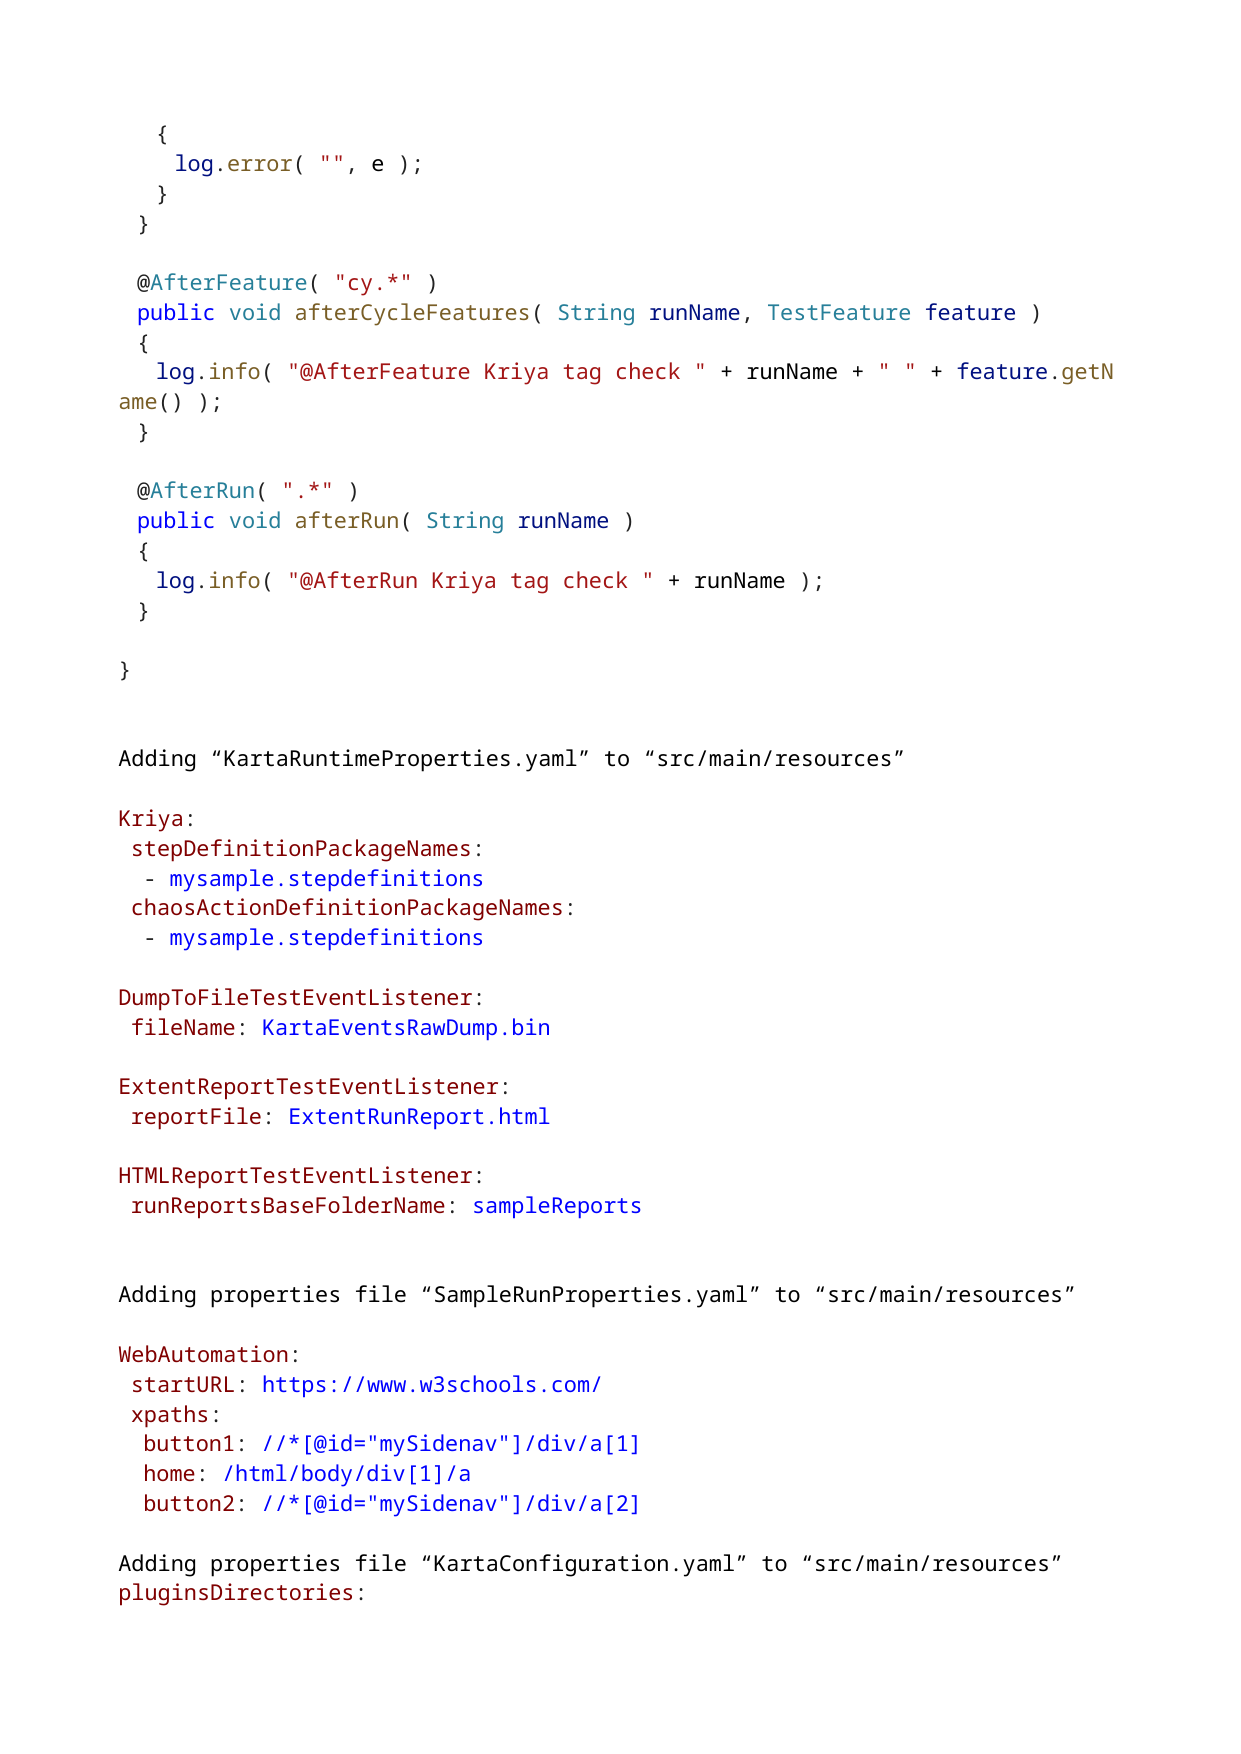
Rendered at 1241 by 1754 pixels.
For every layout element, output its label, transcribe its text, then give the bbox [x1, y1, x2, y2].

text log.info( "@AfterFeature Kriya tag check " + runName + " " + feature.getName() ); [118, 356, 1122, 416]
text } [118, 654, 1122, 684]
text { [118, 327, 1122, 356]
text chaosActionDefinitionPackageNames: [118, 892, 1122, 922]
text DumpToFileTestEventListener: [118, 982, 1122, 1011]
text { [118, 118, 1122, 148]
text } [118, 416, 1122, 446]
text ExtentReportTestEventListener: [118, 1071, 1122, 1101]
text log.error( "", e ); [118, 148, 1122, 178]
text runReportsBaseFolderName: sampleReports [118, 1190, 1122, 1220]
text { [118, 535, 1122, 565]
text public void afterRun( String runName ) [118, 505, 1122, 535]
text Kriya: [118, 803, 1122, 833]
text stepDefinitionPackageNames: [118, 833, 1122, 863]
text Adding “KartaRuntimeProperties.yaml” to “src/main/resources” [118, 743, 1122, 773]
text public void afterCycleFeatures( String runName, TestFeature feature ) [118, 297, 1122, 327]
text } [118, 207, 1122, 237]
text log.info( "@AfterRun Kriya tag check " + runName ); [118, 565, 1122, 594]
text button2: //*[@id="mySidenav"]/div/a[2] [118, 1488, 1122, 1518]
text } [118, 594, 1122, 624]
text fileName: KartaEventsRawDump.bin [118, 1011, 1122, 1041]
text xpaths: [118, 1398, 1122, 1428]
text pluginsDirectories: [118, 1577, 1122, 1607]
text reportFile: ExtentRunReport.html [118, 1101, 1122, 1131]
text HTMLReportTestEventListener: [118, 1160, 1122, 1190]
text @AfterRun( ".*" ) [118, 475, 1122, 505]
text @AfterFeature( "cy.*" ) [118, 267, 1122, 297]
text - mysample.stepdefinitions [118, 863, 1122, 892]
text button1: //*[@id="mySidenav"]/div/a[1] [118, 1428, 1122, 1458]
text } [118, 178, 1122, 207]
text - mysample.stepdefinitions [118, 922, 1122, 952]
text home: /html/body/div[1]/a [118, 1458, 1122, 1488]
text Adding properties file “KartaConfiguration.yaml” to “src/main/resources” [118, 1547, 1122, 1577]
text startURL: https://www.w3schools.com/ [118, 1369, 1122, 1398]
text Adding properties file “SampleRunProperties.yaml” to “src/main/resources” [118, 1279, 1122, 1309]
text WebAutomation: [118, 1339, 1122, 1369]
